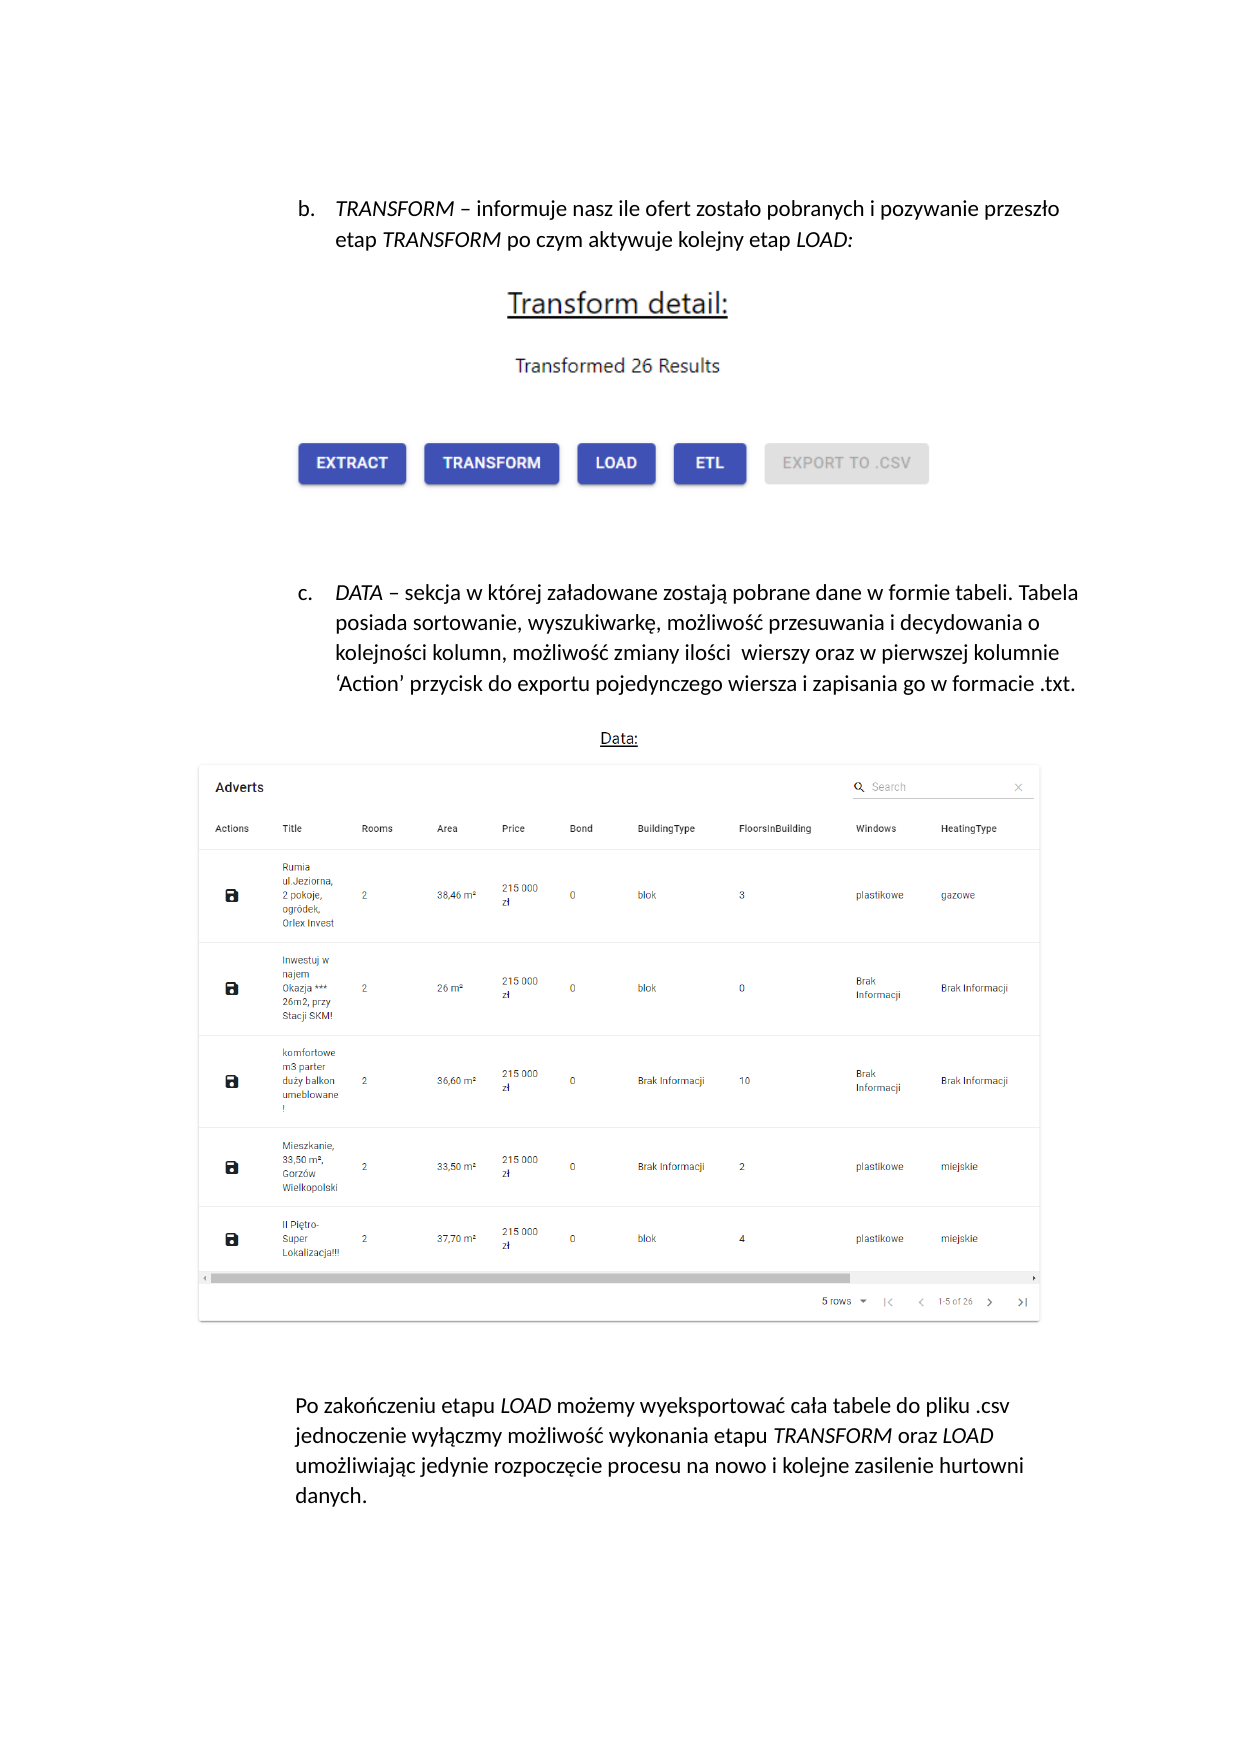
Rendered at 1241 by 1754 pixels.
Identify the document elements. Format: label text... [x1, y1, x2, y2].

list TRANSFORM – informuje nasz ile ofert zostało pobranych i pozywanie przeszło etap TRANSFORM po czym aktywuje kolejny etap LOAD: [298, 194, 1093, 253]
list DATA – sekcja w której załadowane zostają pobrane dane w formie tabeli. Tabela posiada sortowanie, wyszukiwarkę, możliwość przesuwania i decydowania o kolejności kolumn, możliwość zmiany ilości wierszy oraz w pierwszej kolumnie ‘Action’ przycisk do exportu pojedynczego wiersza i zapisania go w formacie .txt. [298, 578, 1093, 697]
picture [288, 271, 951, 399]
picture [181, 715, 1060, 1325]
picture [277, 418, 962, 513]
text Po zakończeniu etapu LOAD możemy wyeksportować cała tabele do pliku .csv jednoczenie wyłączmy możliwość wykonania etapu TRANSFORM oraz LOAD umożliwiając jedynie rozpoczęcie procesu na nowo i kolejne zasilenie hurtowni danych. [295, 1391, 1093, 1509]
